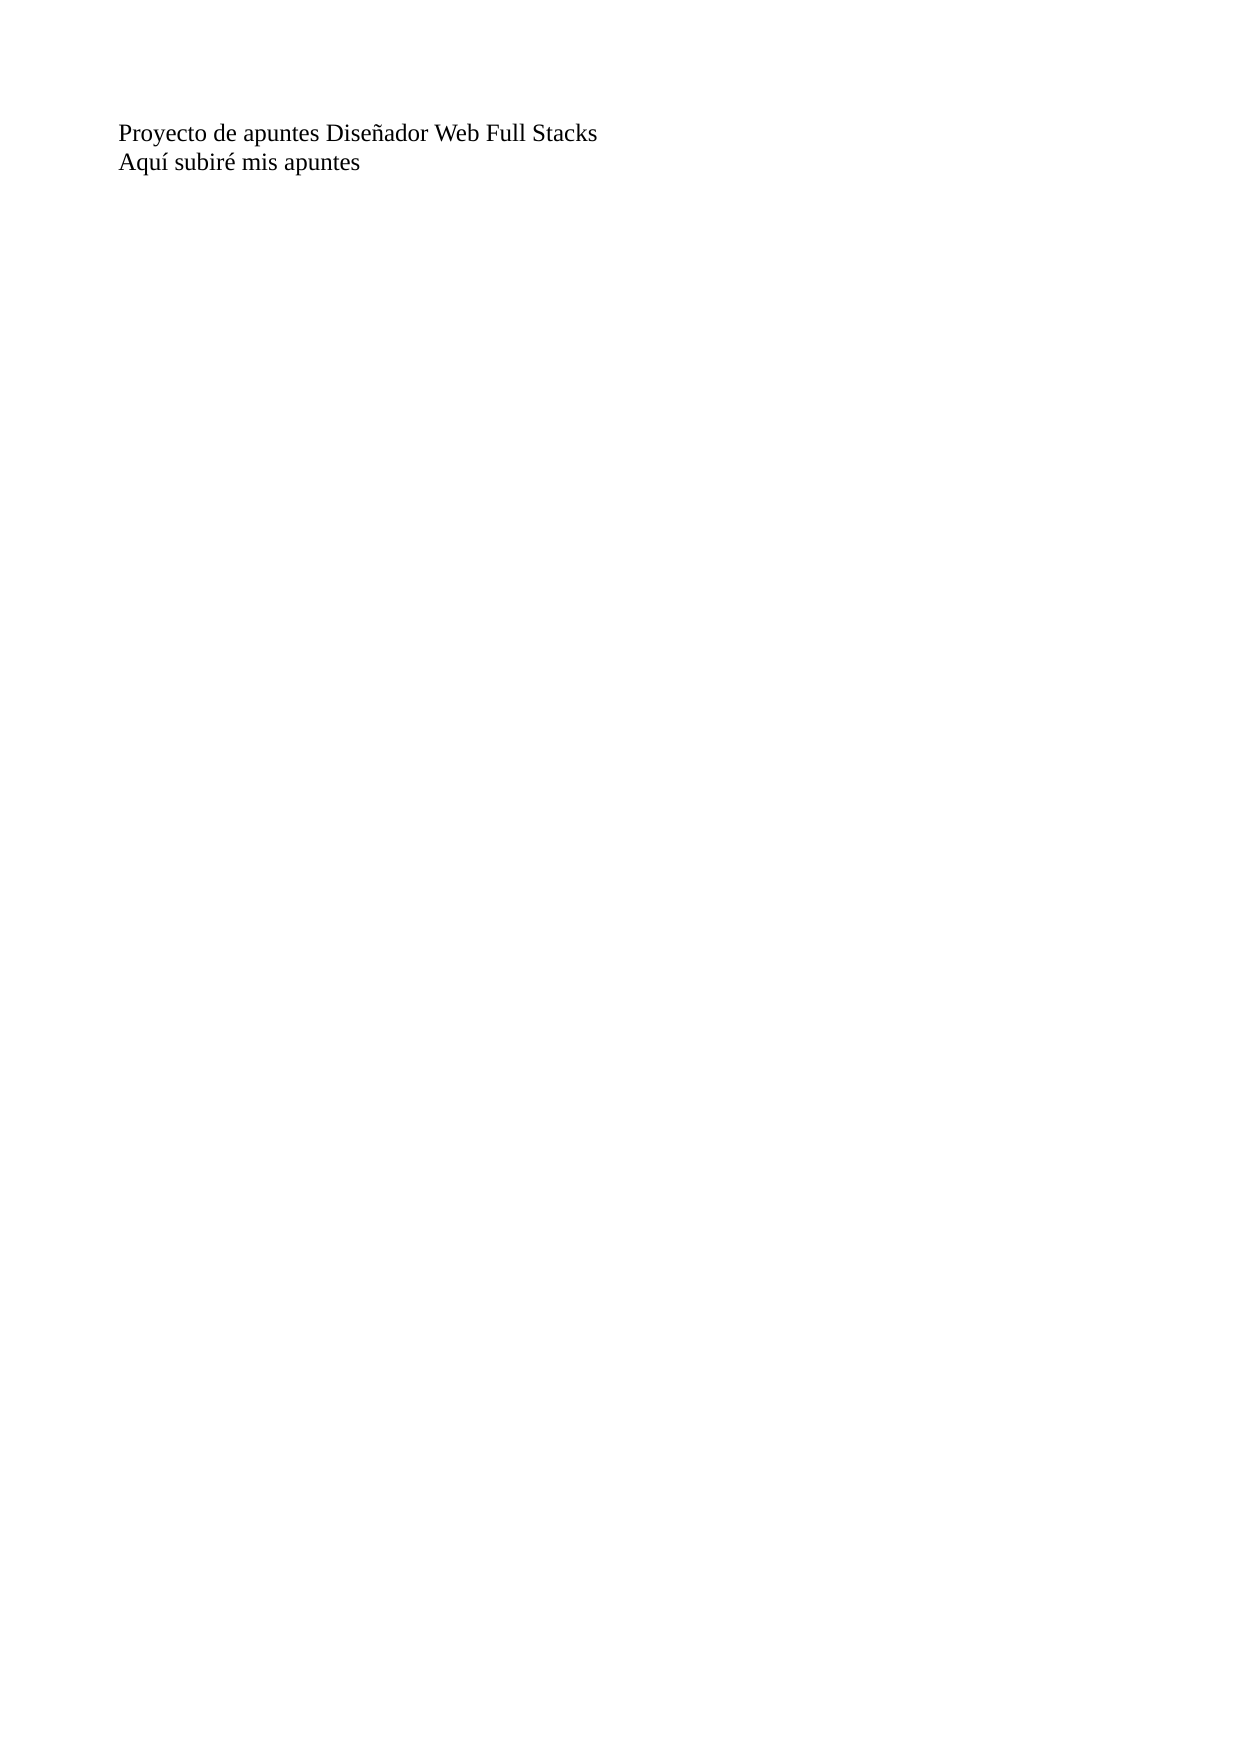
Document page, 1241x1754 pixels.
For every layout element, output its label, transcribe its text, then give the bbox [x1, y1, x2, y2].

text Aquí subiré mis apuntes [118, 147, 1122, 176]
text Proyecto de apuntes Diseñador Web Full Stacks [118, 118, 1122, 147]
